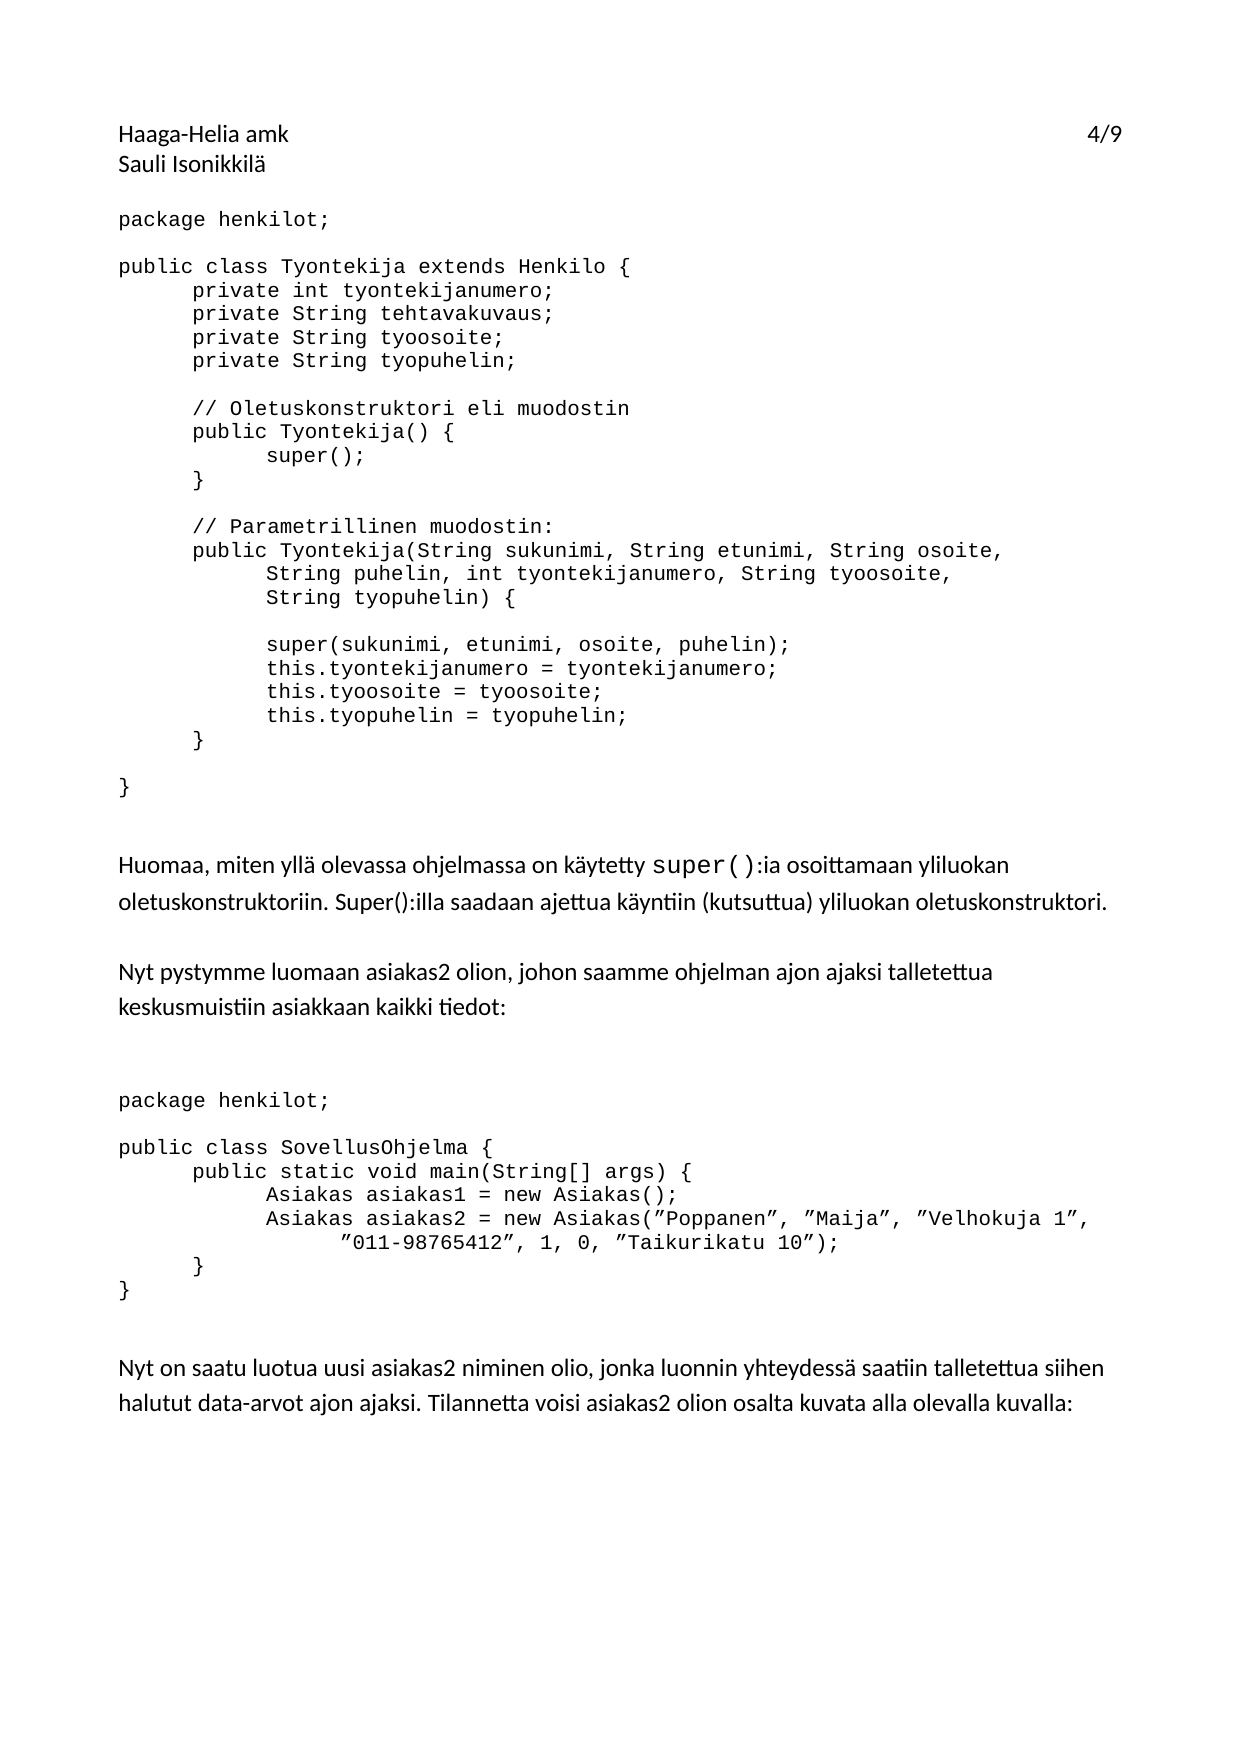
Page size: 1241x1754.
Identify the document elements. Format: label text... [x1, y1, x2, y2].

text this.tyopuhelin = tyopuhelin; } [118, 705, 1122, 752]
text private String tyoosoite; [118, 327, 1122, 351]
text package henkilot; [118, 1090, 1122, 1113]
text Huomaa, miten yllä olevassa ohjelmassa on käytetty super():ia osoittamaan yliluokan oletuskonstruktoriin. Super():illa saadaan ajettua käyntiin (kutsuttua) yliluokan oletuskonstruktori. Nyt pystymme luomaan asiakas2 olion, johon saamme ohjelman ajon ajaksi talletettua keskusmuistiin asiakkaan kaikki tiedot: [118, 849, 1122, 1021]
text } [118, 1255, 1122, 1279]
text package henkilot; [118, 209, 1122, 232]
text private String tehtavakuvaus; [118, 303, 1122, 327]
text public class SovellusOhjelma { [118, 1137, 1122, 1161]
text this.tyoosoite = tyoosoite; [118, 682, 1122, 705]
text private int tyontekijanumero; [118, 279, 1122, 303]
text private String tyopuhelin; [118, 351, 1122, 374]
text Nyt on saatu luotua uusi asiakas2 niminen olio, jonka luonnin yhteydessä saatiin talletettua siihen halutut data-arvot ajon ajaksi. Tilannetta voisi asiakas2 olion osalta kuvata alla olevalla kuvalla: [118, 1352, 1122, 1418]
text } [118, 776, 1122, 800]
text public static void main(String[] args) { [118, 1161, 1122, 1184]
text } // Parametrillinen muodostin: public Tyontekija(String sukunimi, String etunimi, String osoite, String puhelin, int tyontekijanumero, String tyoosoite, String tyopuhelin) { [118, 469, 1122, 611]
text super(sukunimi, etunimi, osoite, puhelin); this.tyontekijanumero = tyontekijanumero; [118, 611, 1122, 682]
text public class Tyontekija extends Henkilo { [118, 256, 1122, 279]
text // Oletuskonstruktori eli muodostin public Tyontekija() { [118, 398, 1122, 445]
text } [118, 1279, 1122, 1303]
text super(); [118, 445, 1122, 469]
text Asiakas asiakas1 = new Asiakas(); Asiakas asiakas2 = new Asiakas(”Poppanen”, ”Maija”, ”Velhokuja 1”, ”011-98765412”, 1, 0, ”Taikurikatu 10”); [118, 1184, 1122, 1255]
